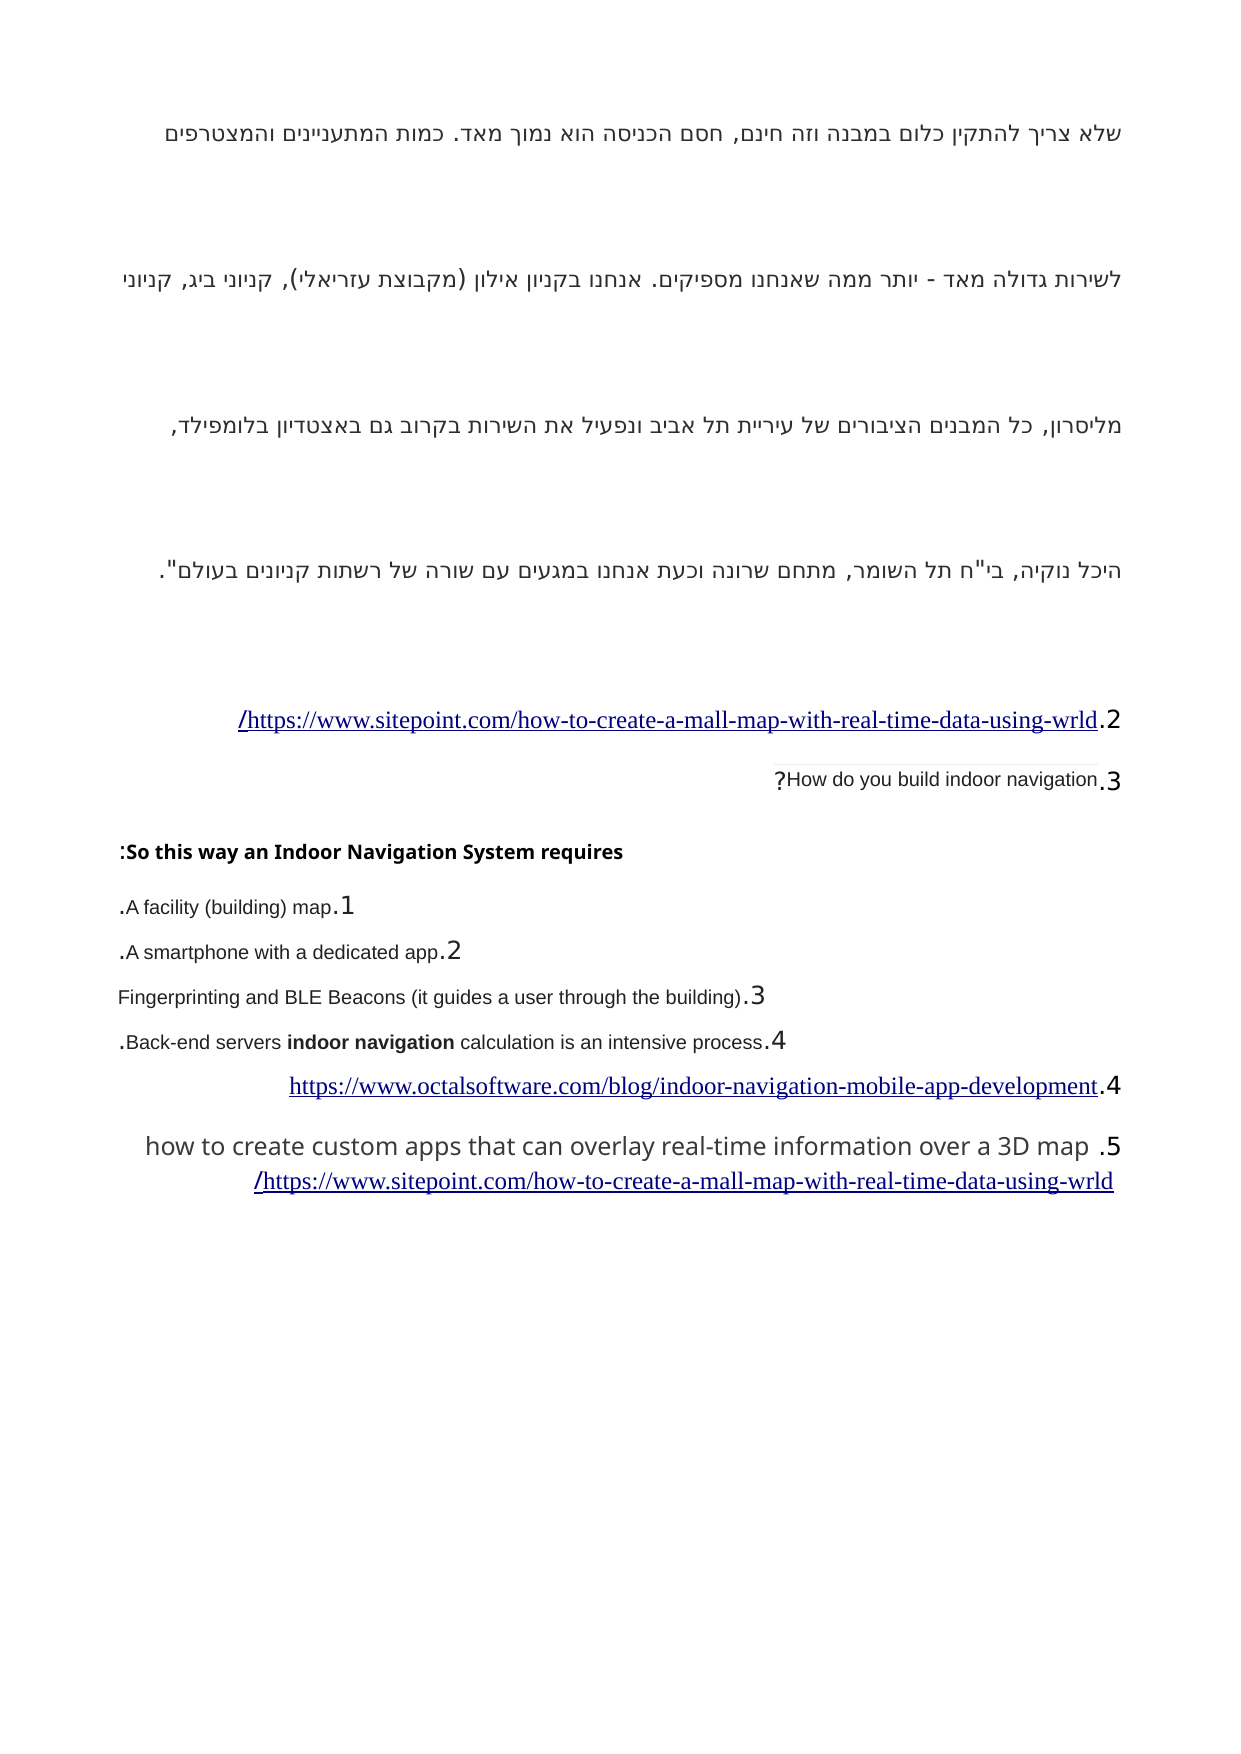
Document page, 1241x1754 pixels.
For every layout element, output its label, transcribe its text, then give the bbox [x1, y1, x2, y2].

text 4.https://www.octalsoftware.com/blog/indoor-navigation-mobile-app-development [118, 1071, 1122, 1100]
text 5. how to create custom apps that can overlay real-time information over a 3D map [118, 1129, 1122, 1163]
list A smartphone with a dedicated app. [118, 936, 1122, 965]
text דבורה: "הייחוד של Inside הוא שאנחנו לא תלויים בשום חומרה והתקנה, לא בצד המשתמש ולא בצד בעל הבניין. אנחנו מספקים את השירות בחינם גם לבעלי המבנים וגם למתשמש, וכך זה לעולם יהיה. מכיוון שלא צריך להתקין כלום במבנה וזה חינם, חסם הכניסה הוא נמוך מאד. כמות המתעניינים והמצטרפים לשירות גדולה מאד - יותר ממה שאנחנו מספיקים. אנחנו בקניון אילון (מקבוצת עזריאלי), קניוני ביג, קניוני מליסרון, כל המבנים הציבורים של עיריית תל אביב ונפעיל את השירות בקרוב גם באצטדיון בלומפילד, היכל נוקיה, בי"ח תל השומר, מתחם שרונה וכעת אנחנו במגעים עם שורה של רשתות קניונים בעולם". [118, 118, 1122, 585]
list Back-end servers indoor navigation calculation is an intensive process. [118, 1026, 1122, 1055]
text So this way an Indoor Navigation System requires: [118, 836, 1122, 866]
text https://www.sitepoint.com/how-to-create-a-mall-map-with-real-time-data-using-wrld/ [118, 1163, 1122, 1197]
list Fingerprinting and BLE Beacons (it guides a user through the building) [118, 981, 1122, 1010]
text 3.How do you build indoor navigation? [118, 764, 1122, 796]
list A facility (building) map. [118, 891, 1122, 921]
text 2.https://www.sitepoint.com/how-to-create-a-mall-map-with-real-time-data-using-wrld/ [118, 701, 1122, 736]
